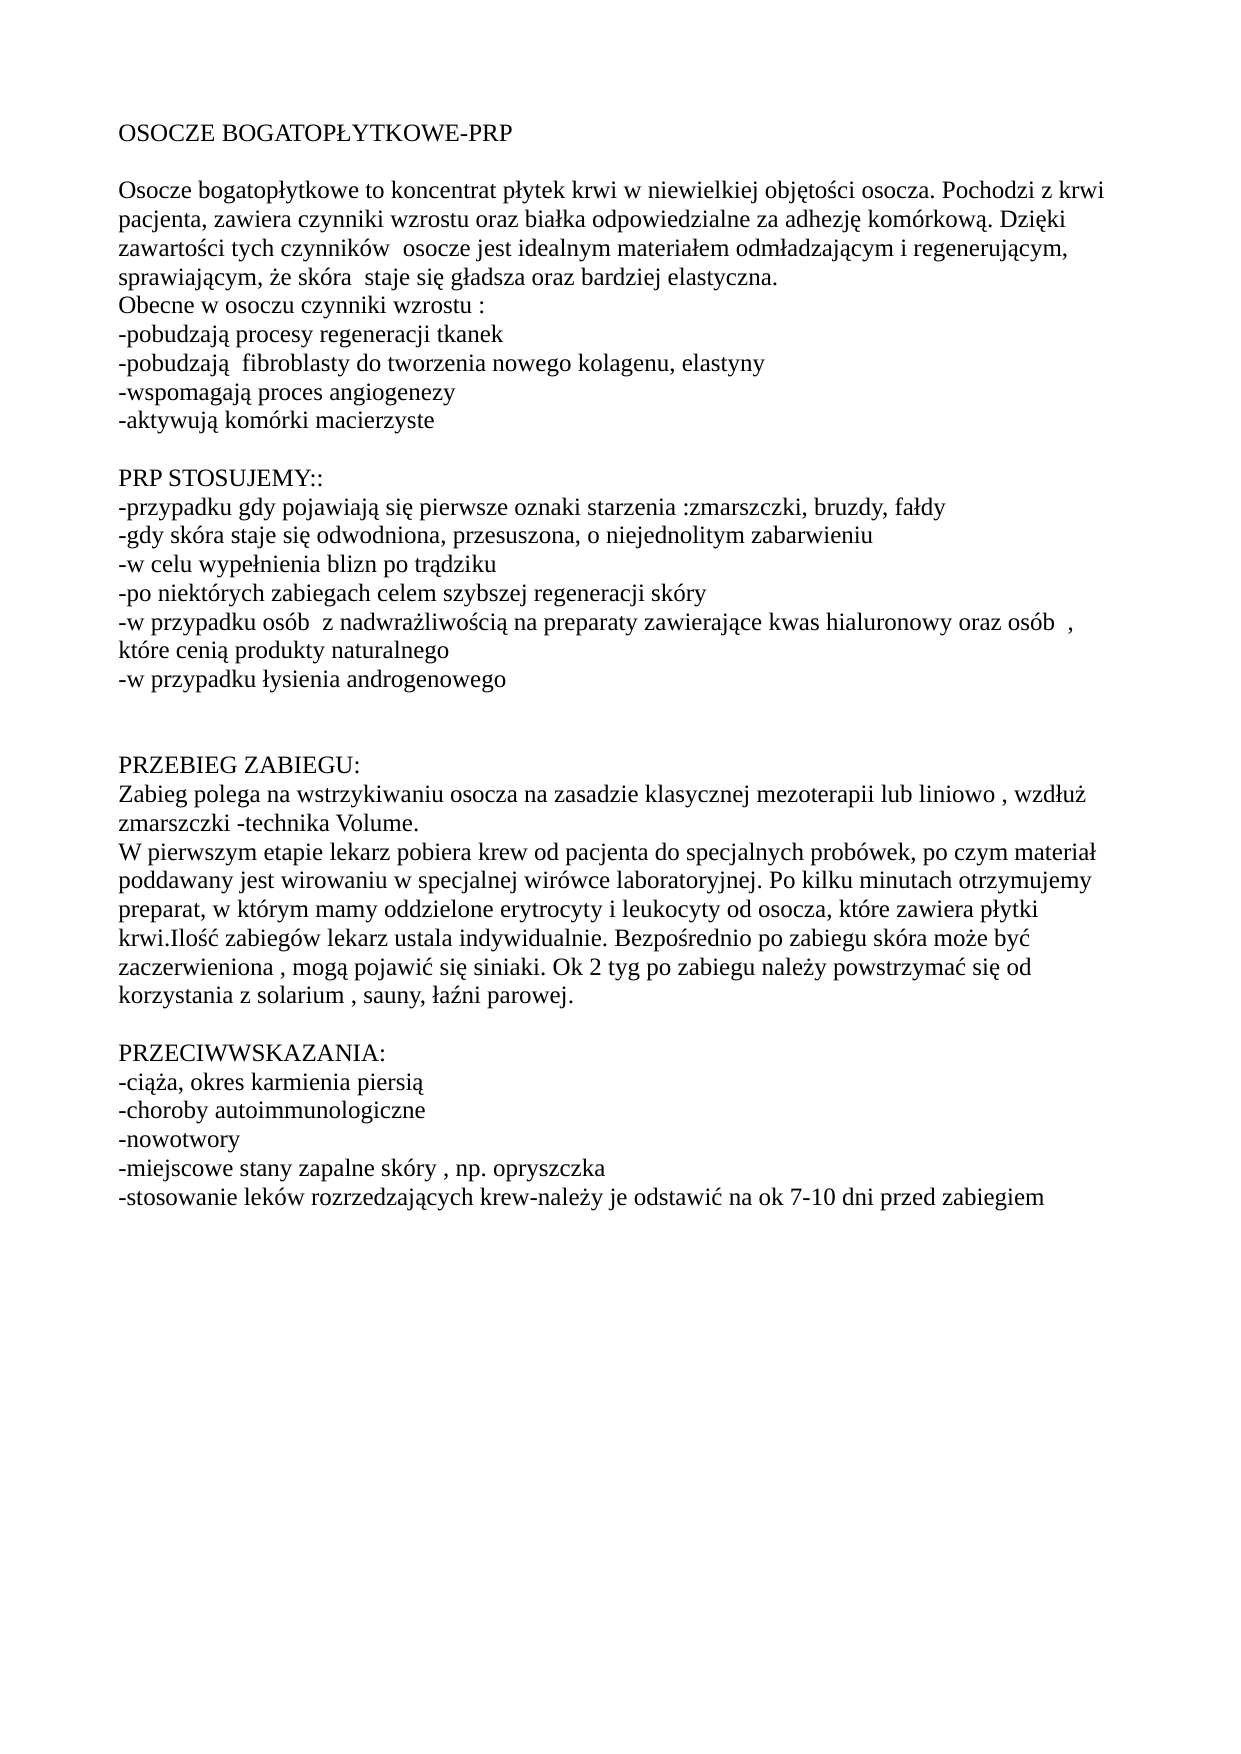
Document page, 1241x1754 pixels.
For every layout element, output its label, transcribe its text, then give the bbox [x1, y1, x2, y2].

text -choroby autoimmunologiczne [118, 1096, 1122, 1124]
text -w przypadku osób z nadwrażliwością na preparaty zawierające kwas hialuronowy oraz osób , które cenią produkty naturalnego [118, 607, 1122, 664]
text PRP STOSUJEMY:: [118, 463, 1122, 492]
text PRZECIWWSKAZANIA: [118, 1038, 1122, 1067]
text W pierwszym etapie lekarz pobiera krew od pacjenta do specjalnych probówek, po czym materiał poddawany jest wirowaniu w specjalnej wirówce laboratoryjnej. Po kilku minutach otrzymujemy preparat, w którym mamy oddzielone erytrocyty i leukocyty od osocza, które zawiera płytki krwi.Ilość zabiegów lekarz ustala indywidualnie. Bezpośrednio po zabiegu skóra może być zaczerwieniona , mogą pojawić się siniaki. Ok 2 tyg po zabiegu należy powstrzymać się od korzystania z solarium , sauny, łaźni parowej. [118, 837, 1122, 1009]
text -pobudzają procesy regeneracji tkanek [118, 319, 1122, 348]
text -miejscowe stany zapalne skóry , np. opryszczka [118, 1153, 1122, 1182]
text -stosowanie leków rozrzedzających krew-należy je odstawić na ok 7-10 dni przed zabiegiem [118, 1182, 1122, 1211]
text -w celu wypełnienia blizn po trądziku [118, 549, 1122, 578]
text -gdy skóra staje się odwodniona, przesuszona, o niejednolitym zabarwieniu [118, 521, 1122, 549]
text Zabieg polega na wstrzykiwaniu osocza na zasadzie klasycznej mezoterapii lub liniowo , wzdłuż zmarszczki -technika Volume. [118, 779, 1122, 837]
text -wspomagają proces angiogenezy [118, 377, 1122, 406]
text Osocze bogatopłytkowe to koncentrat płytek krwi w niewielkiej objętości osocza. Pochodzi z krwi pacjenta, zawiera czynniki wzrostu oraz białka odpowiedzialne za adhezję komórkową. Dzięki zawartości tych czynników osocze jest idealnym materiałem odmładzającym i regenerującym, sprawiającym, że skóra staje się gładsza oraz bardziej elastyczna. [118, 176, 1122, 291]
text -nowotwory [118, 1124, 1122, 1153]
text -w przypadku łysienia androgenowego [118, 664, 1122, 693]
text OSOCZE BOGATOPŁYTKOWE-PRP [118, 118, 1122, 147]
text -przypadku gdy pojawiają się pierwsze oznaki starzenia :zmarszczki, bruzdy, fałdy [118, 492, 1122, 521]
text -ciąża, okres karmienia piersią [118, 1067, 1122, 1096]
text -pobudzają fibroblasty do tworzenia nowego kolagenu, elastyny [118, 348, 1122, 377]
text -po niektórych zabiegach celem szybszej regeneracji skóry [118, 578, 1122, 607]
text -aktywują komórki macierzyste [118, 406, 1122, 434]
text PRZEBIEG ZABIEGU: [118, 751, 1122, 779]
text Obecne w osoczu czynniki wzrostu : [118, 291, 1122, 319]
